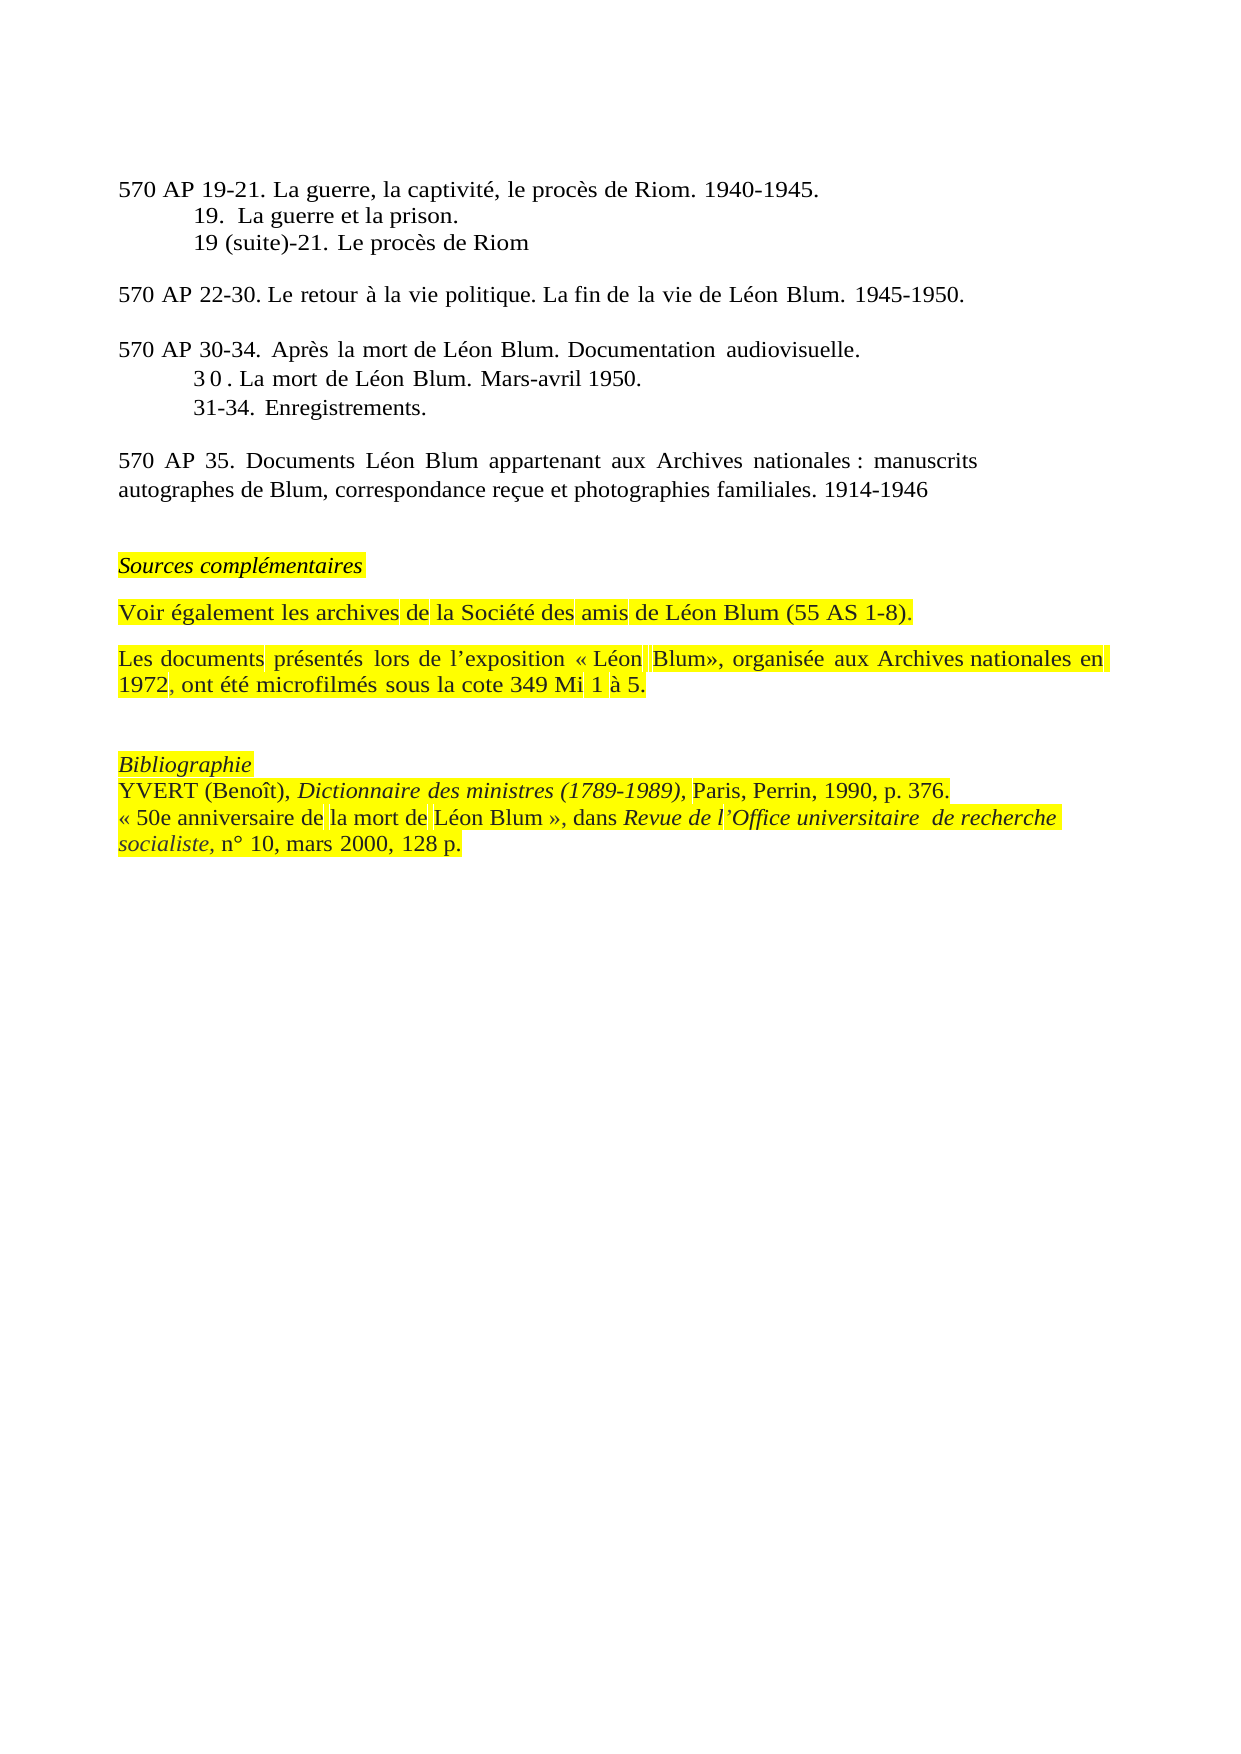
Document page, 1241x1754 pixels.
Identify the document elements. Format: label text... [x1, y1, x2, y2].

text Bibliographie [118, 751, 1122, 777]
text « 50e anniversaire de la mort de Léon Blum », dans Revue de l’Office universitaire de recherche socialiste, n° 10, mars 2000, 128 p. [118, 804, 1122, 857]
text Voir également les archives de la Société des amis de Léon Blum (55 AS 1-8). [118, 598, 1122, 625]
text Les documents présentés lors de l’exposition « Léon Blum», organisée aux Archives nationales en 1972, ont été microfilmés sous la cote 349 Mi 1 à 5. [118, 645, 1122, 698]
text 570 AP 30-34. Après la mort de Léon Blum. Documentation audiovisuelle. [118, 337, 1122, 363]
list 570 AP 22-30. Le retour à la vie politique. La fin de la vie de Léon Blum. 1945-1950. [118, 281, 1122, 308]
list 19 (suite)-21. Le procès de Riom [156, 229, 1122, 255]
list 570 AP 19-21. La guerre, la captivité, le procès de Riom. 1940-1945. [118, 176, 1122, 202]
list 19. La guerre et la prison. [156, 202, 1122, 229]
text 31-34. Enregistrements. [118, 394, 1122, 420]
text 30. La mort de Léon Blum. Mars-avril 1950. [118, 365, 1122, 392]
text 570 AP 35. Documents Léon Blum appartenant aux Archives nationales : manuscrits autographes de Blum, correspondance reçue et photographies familiales. 1914-1946 [118, 447, 978, 503]
text YVERT (Benoît), Dictionnaire des ministres (1789-1989), Paris, Perrin, 1990, p. 376. [118, 777, 1122, 804]
text Sources complémentaires [118, 552, 1122, 578]
